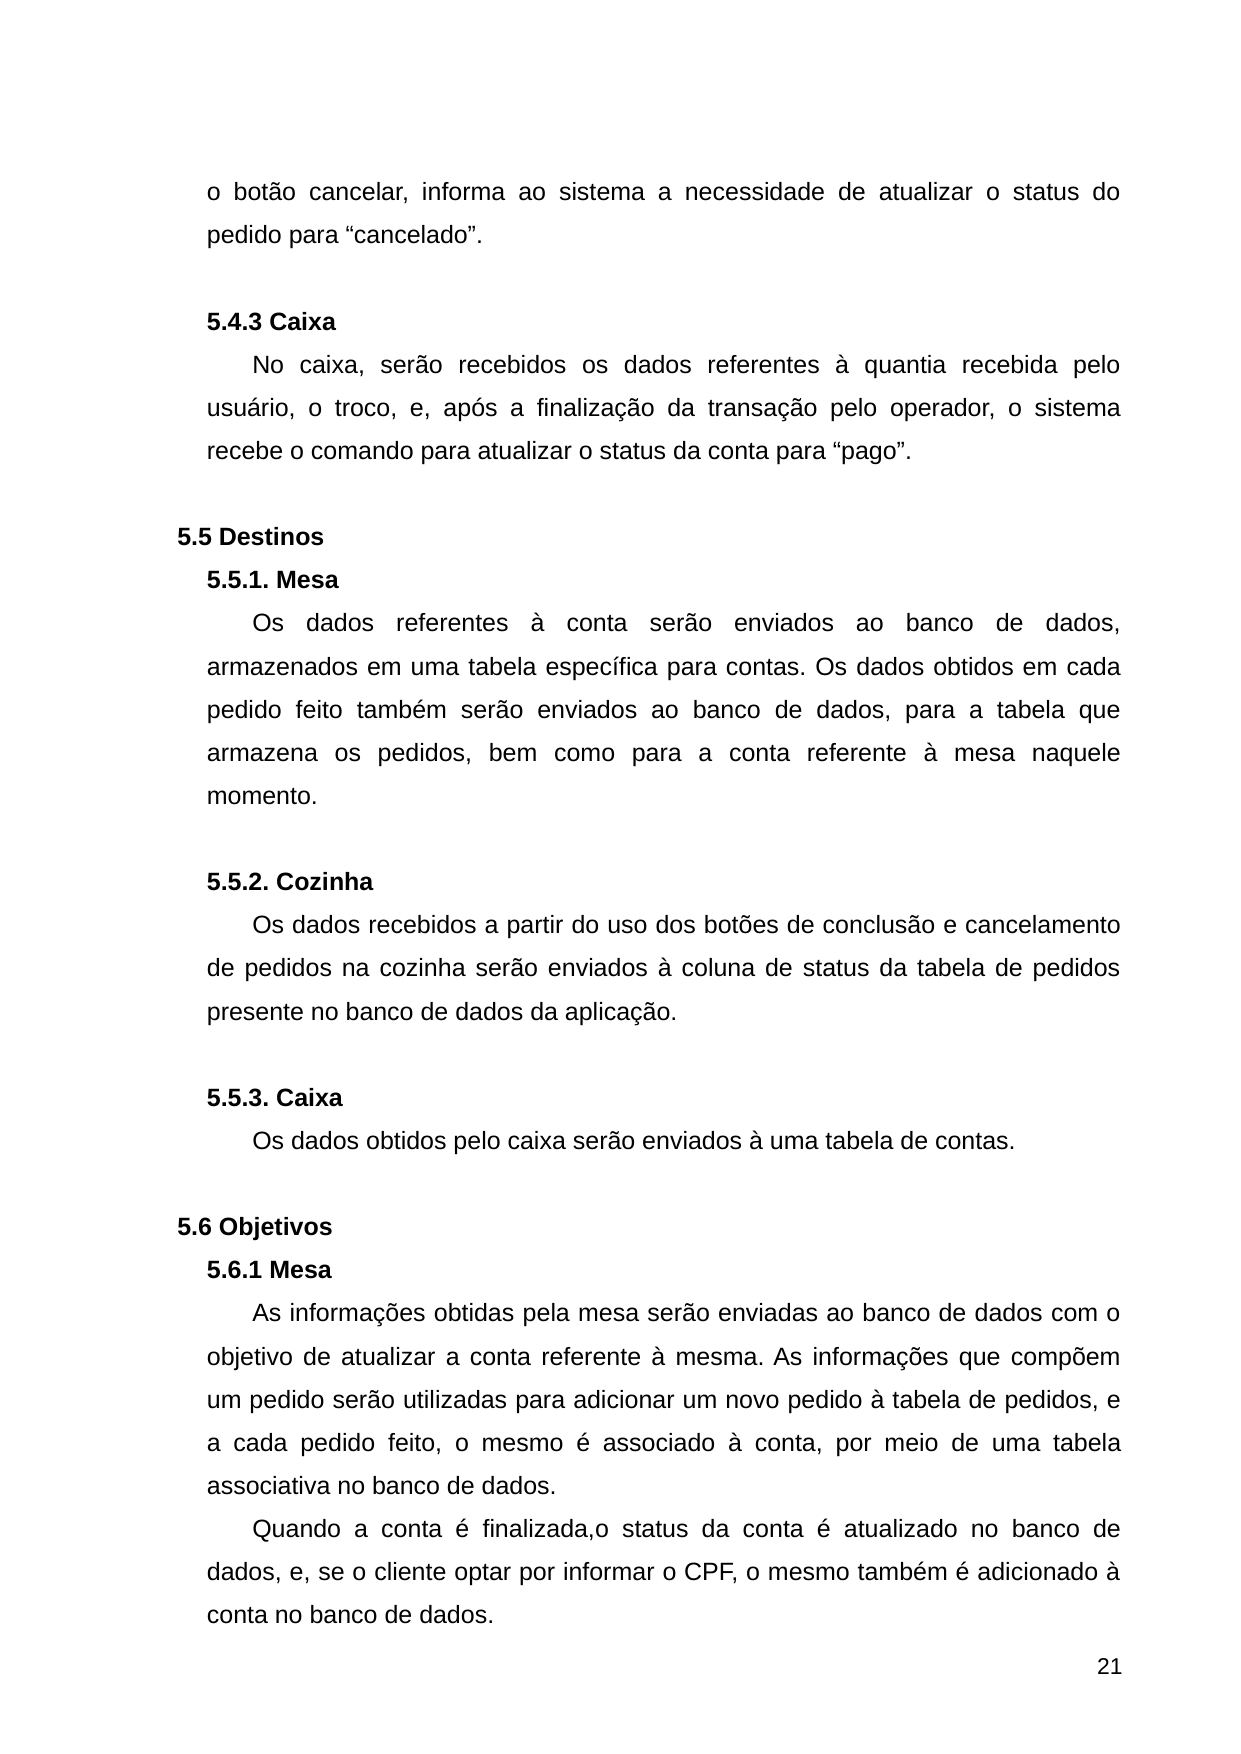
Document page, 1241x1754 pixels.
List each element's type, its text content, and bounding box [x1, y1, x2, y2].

text No caixa, serão recebidos os dados referentes à quantia recebida pelo usuário, o troco, e, após a finalização da transação pelo operador, o sistema recebe o comando para atualizar o status da conta para “pago”. [207, 349, 1122, 464]
text Quando a conta é finalizada,o status da conta é atualizado no banco de dados, e, se o cliente optar por informar o CPF, o mesmo também é adicionado à conta no banco de dados. [207, 1514, 1122, 1629]
text 5.6.1 Mesa [207, 1255, 1122, 1284]
text 5.5.2. Cozinha [207, 867, 1122, 896]
text Os dados referentes à conta serão enviados ao banco de dados, armazenados em uma tabela específica para contas. Os dados obtidos em cada pedido feito também serão enviados ao banco de dados, para a tabela que armazena os pedidos, bem como para a conta referente à mesa naquele momento. [207, 608, 1122, 809]
text 5.4.3 Caixa [207, 306, 1122, 335]
text 5.5.1. Mesa [207, 565, 1122, 594]
text o botão cancelar, informa ao sistema a necessidade de atualizar o status do pedido para “cancelado”. [207, 177, 1122, 249]
text As informações obtidas pela mesa serão enviadas ao banco de dados com o objetivo de atualizar a conta referente à mesma. As informações que compõem um pedido serão utilizadas para adicionar um novo pedido à tabela de pedidos, e a cada pedido feito, o mesmo é associado à conta, por meio de uma tabela associativa no banco de dados. [207, 1298, 1122, 1499]
text 5.6 Objetivos [177, 1212, 1122, 1241]
text Os dados recebidos a partir do uso dos botões de conclusão e cancelamento de pedidos na cozinha serão enviados à coluna de status da tabela de pedidos presente no banco de dados da aplicação. [207, 910, 1122, 1025]
text 5.5.3. Caixa [207, 1083, 1122, 1111]
text 5.5 Destinos [177, 522, 1122, 551]
text Os dados obtidos pelo caixa serão enviados à uma tabela de contas. [207, 1126, 1122, 1154]
